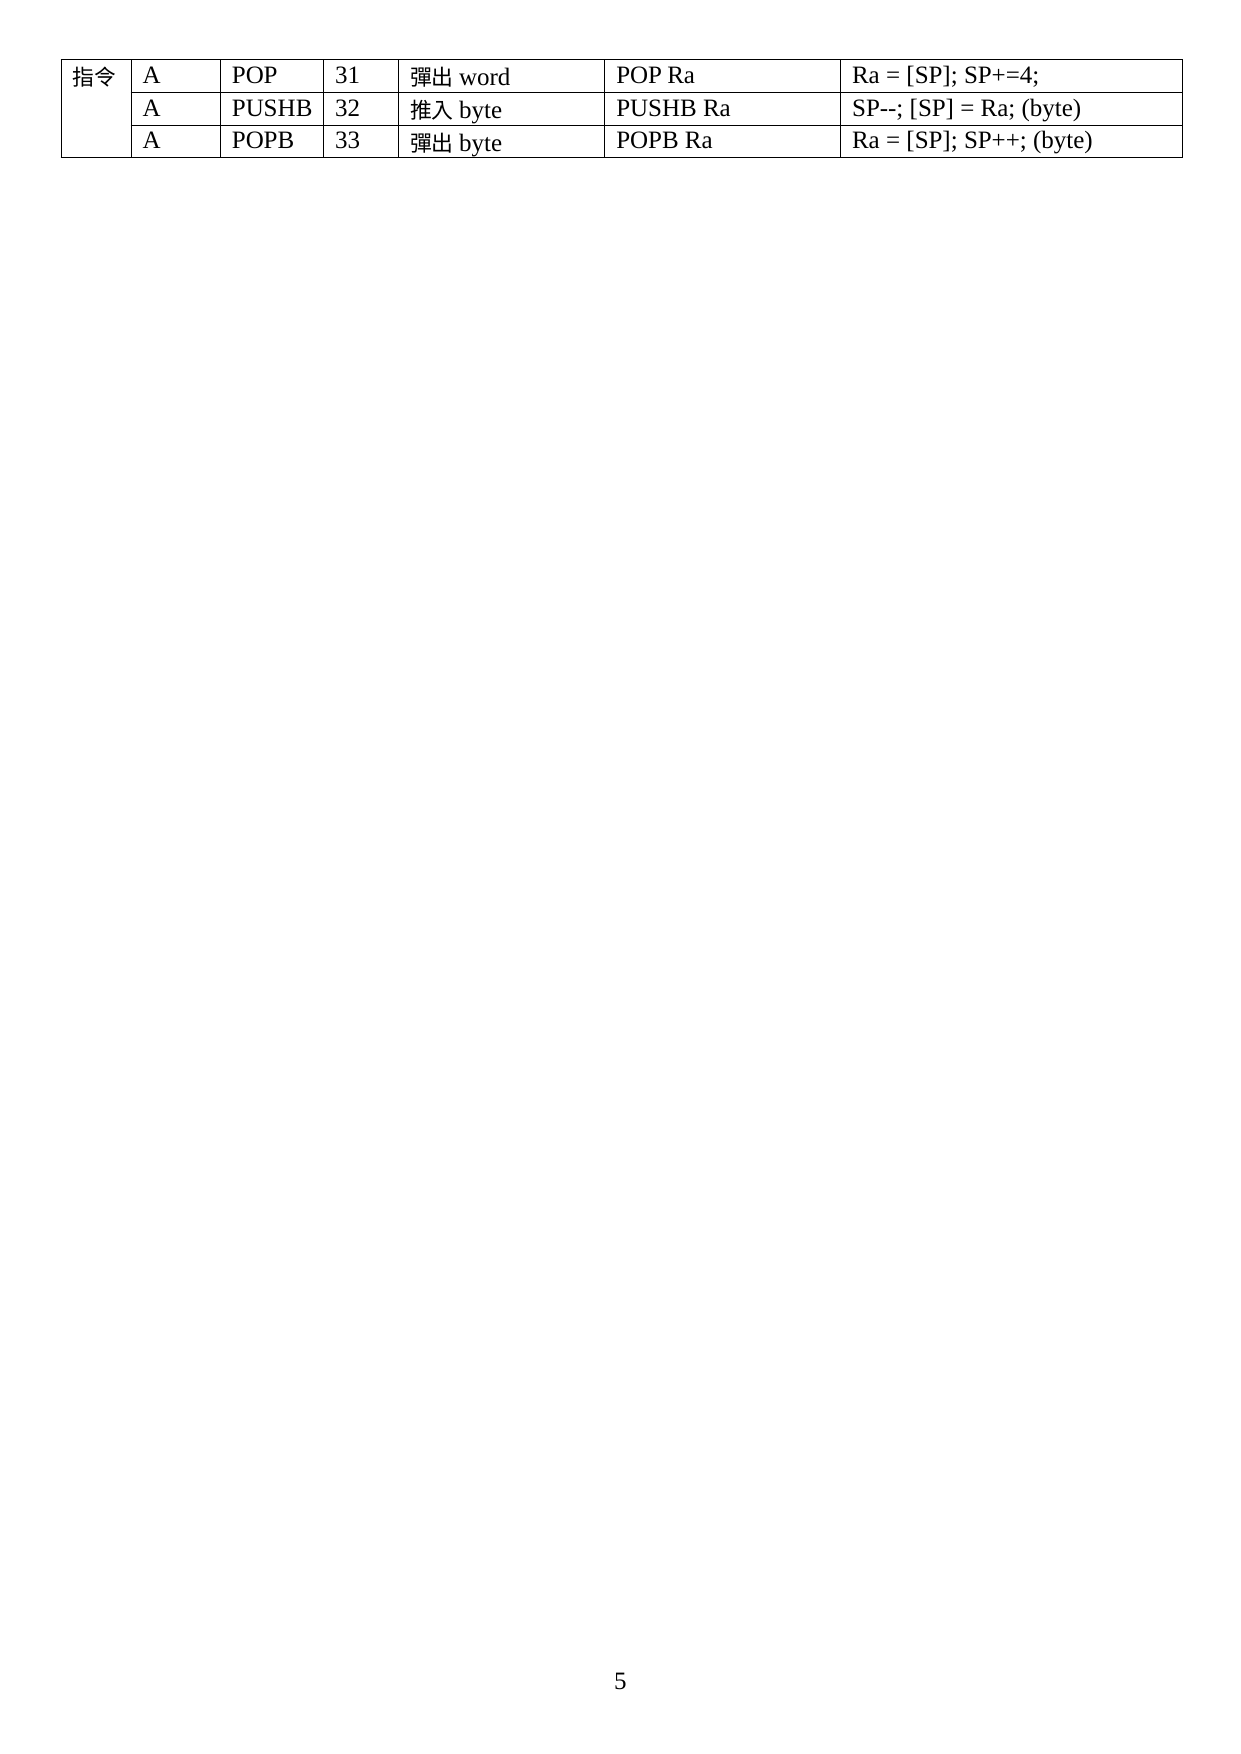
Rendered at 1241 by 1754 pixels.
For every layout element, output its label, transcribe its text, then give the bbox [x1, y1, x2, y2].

table_cell Ra = [SP]; SP++; (byte) [841, 126, 1182, 157]
table_cell POPB [221, 126, 323, 157]
table_cell 彈出 byte [399, 126, 604, 157]
table_cell POPB Ra [605, 126, 840, 157]
table_cell A [132, 126, 220, 157]
table_cell SP--; [SP] = Ra; (byte) [841, 93, 1182, 124]
table_cell A [132, 60, 220, 92]
table_cell 31 [324, 60, 398, 92]
table_cell 32 [324, 93, 398, 124]
table_cell PUSHB Ra [605, 93, 840, 124]
table_cell 彈出 word [399, 60, 604, 92]
table_cell A [132, 93, 220, 124]
table_cell 33 [324, 126, 398, 157]
table_cell PUSHB [221, 93, 323, 124]
table_cell Ra = [SP]; SP+=4; [841, 60, 1182, 92]
table_cell POP Ra [605, 60, 840, 92]
table_cell 推入 byte [399, 93, 604, 124]
table_cell 指令 [62, 60, 131, 157]
table_cell POP [221, 60, 323, 92]
